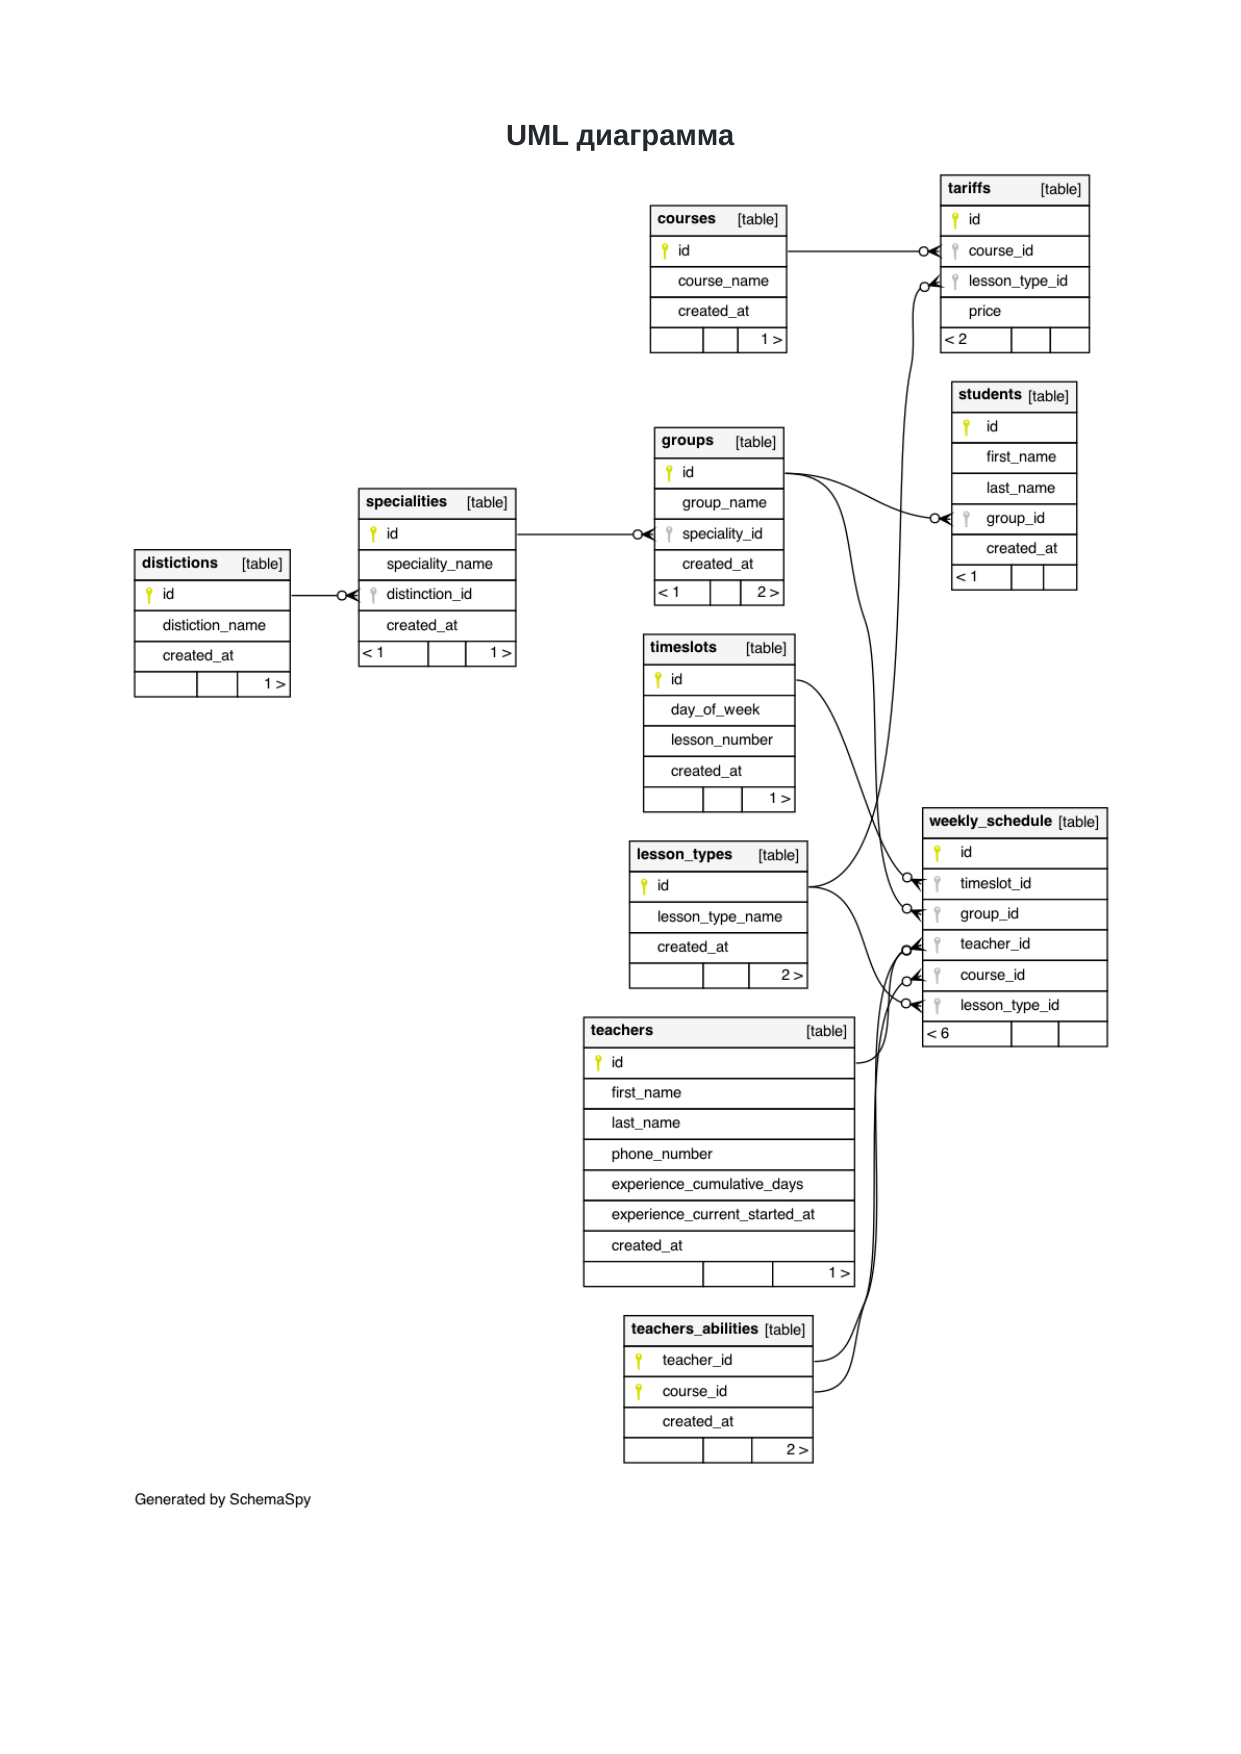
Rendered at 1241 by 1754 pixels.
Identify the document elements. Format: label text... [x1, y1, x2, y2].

subtitle UML диаграмма [118, 118, 1122, 152]
picture [118, 164, 1123, 1520]
